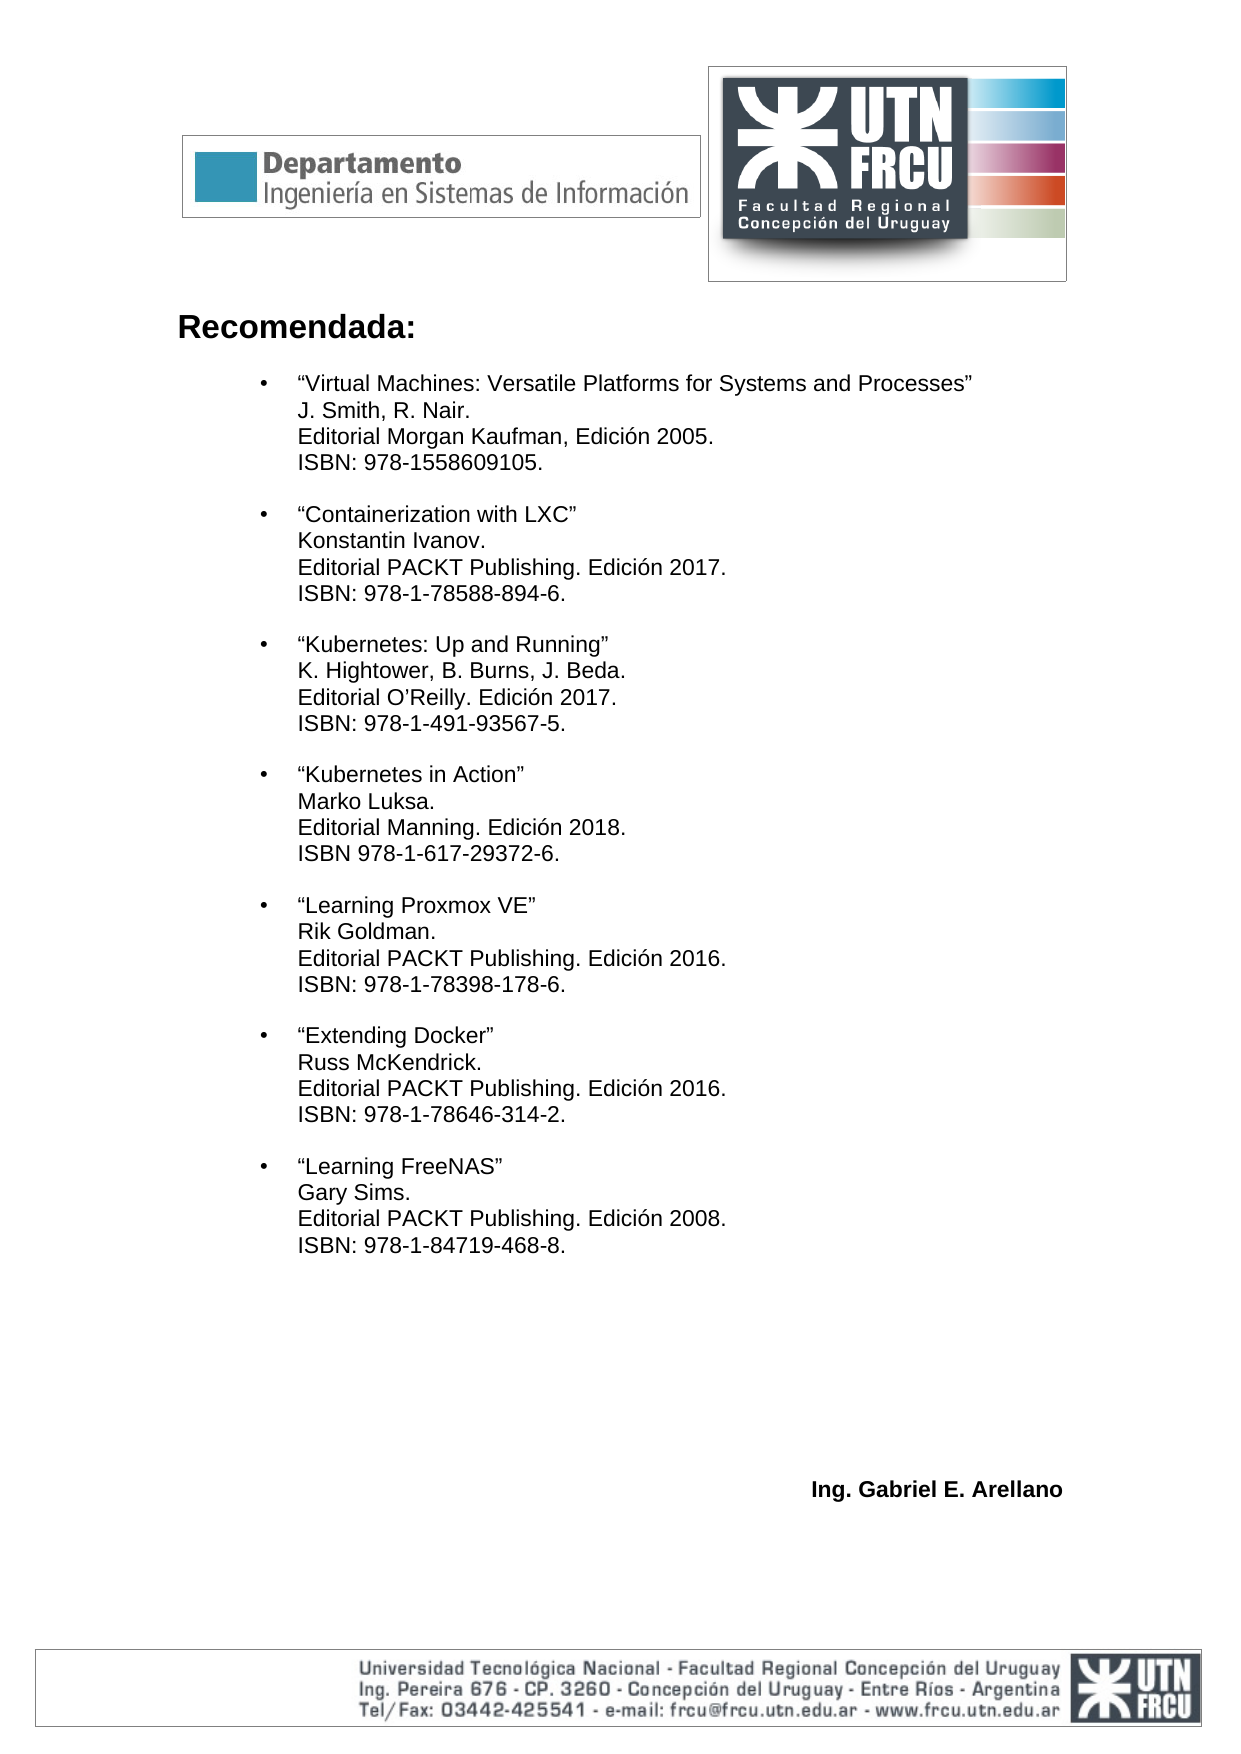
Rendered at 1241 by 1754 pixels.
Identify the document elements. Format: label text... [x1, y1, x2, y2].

list “Learning Proxmox VE” Rik Goldman. Editorial PACKT Publishing. Edición 2016. ISBN: 978-1-78398-178-6. [260, 892, 1063, 997]
list “Kubernetes: Up and Running” K. Hightower, B. Burns, J. Beda. Editorial O’Reilly. Edición 2017. ISBN: 978-1-491-93567-5. [260, 631, 1063, 737]
list “Learning FreeNAS” Gary Sims. Editorial PACKT Publishing. Edición 2008. ISBN: 978-1-84719-468-8. [260, 1153, 1063, 1258]
text Ing. Gabriel E. Arellano [177, 1476, 1063, 1502]
list “Kubernetes in Action” Marko Luksa. Editorial Manning. Edición 2018. ISBN 978-1-617-29372-6. [260, 761, 1063, 867]
subtitle Recomendada: [177, 307, 1063, 345]
picture [709, 67, 1066, 281]
picture [36, 1650, 1201, 1726]
list “Containerization with LXC” Konstantin Ivanov. Editorial PACKT Publishing. Edición 2017. ISBN: 978-1-78588-894-6. [260, 501, 1063, 606]
list “Virtual Machines: Versatile Platforms for Systems and Processes” J. Smith, R. Nair. Editorial Morgan Kaufman, Edición 2005. ISBN: 978-1558609105. [260, 370, 1063, 476]
list “Extending Docker” Russ McKendrick. Editorial PACKT Publishing. Edición 2016. ISBN: 978-1-78646-314-2. [260, 1022, 1063, 1128]
picture [183, 136, 700, 217]
